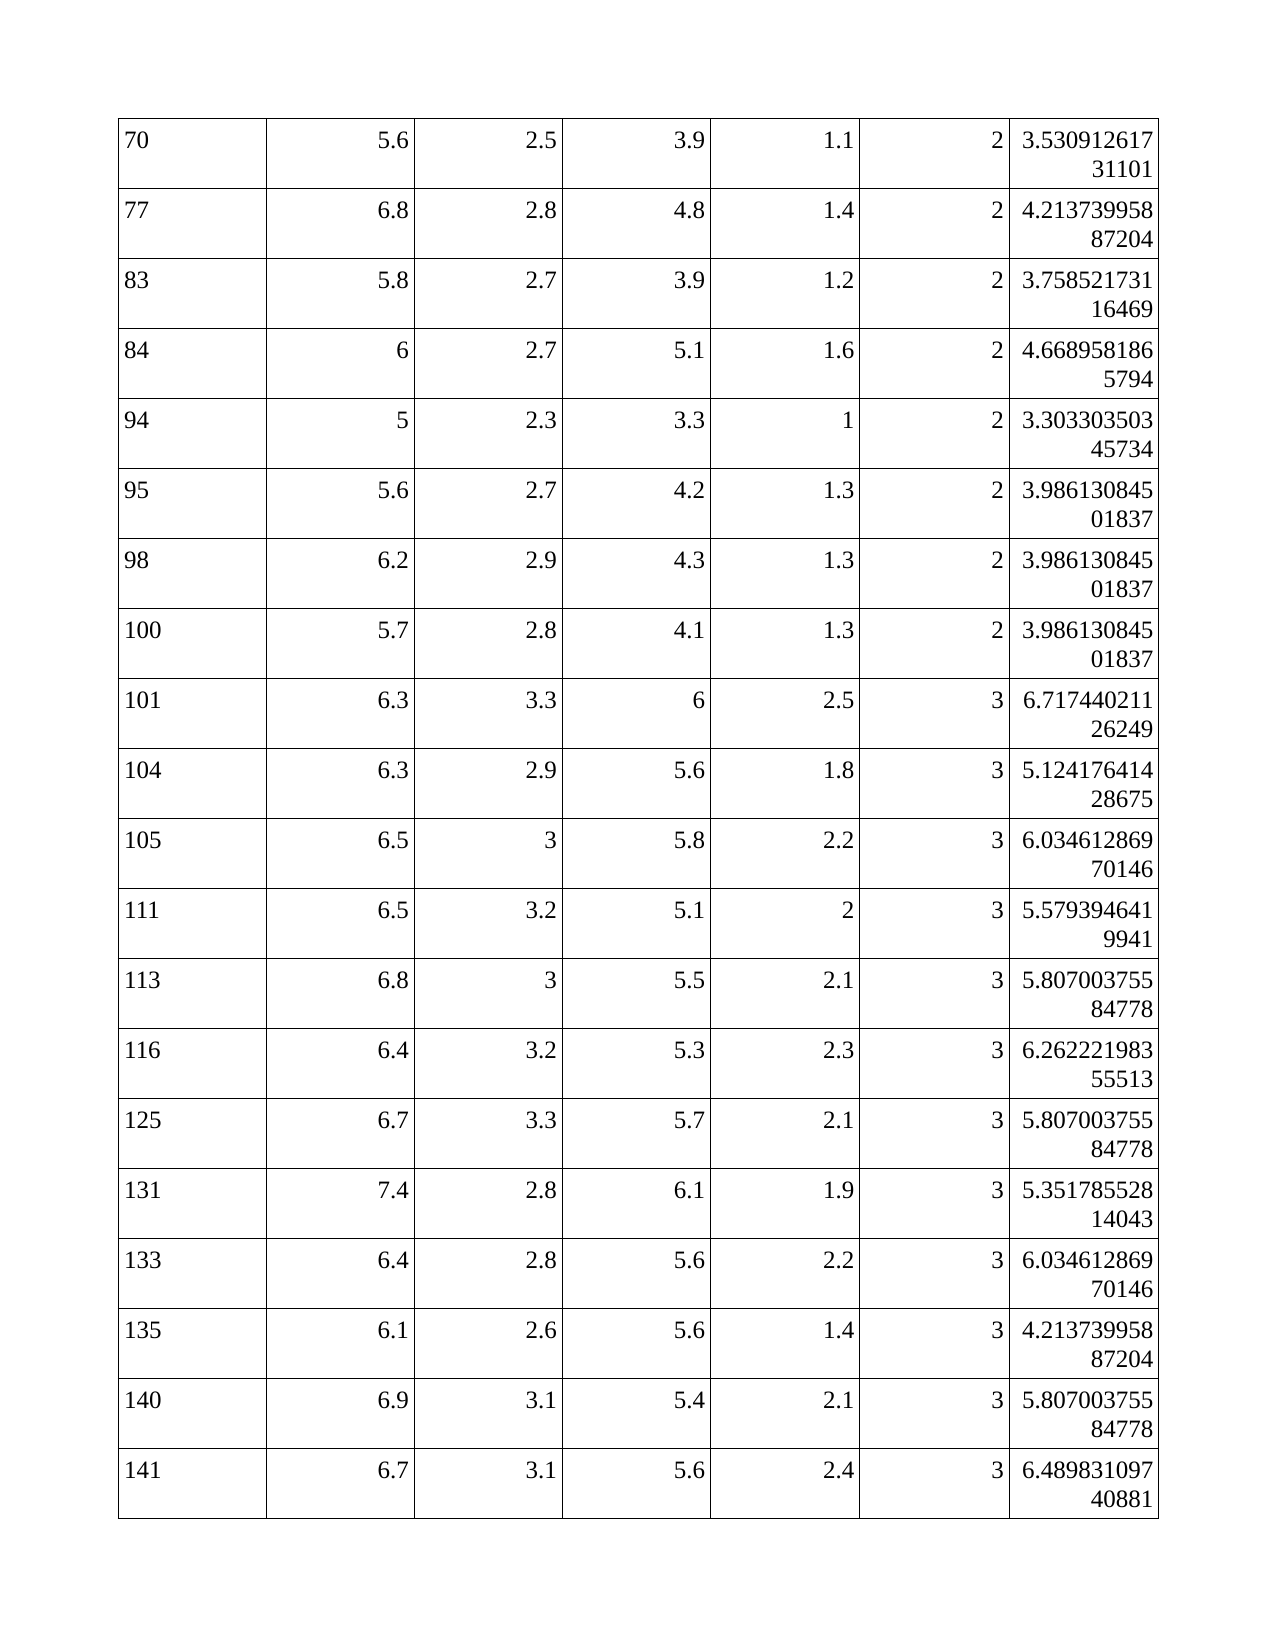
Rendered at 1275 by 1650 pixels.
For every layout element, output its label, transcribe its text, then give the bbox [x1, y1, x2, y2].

table_cell 2.1 [711, 959, 859, 1028]
table_cell 3 [860, 1169, 1009, 1238]
table_cell 6.48983109740881 [1010, 1449, 1158, 1518]
table_cell 5.7 [267, 609, 414, 678]
table_cell 3.3 [415, 679, 562, 748]
table_cell 1.4 [711, 1309, 859, 1378]
table_cell 2 [860, 329, 1009, 398]
table_cell 2 [860, 469, 1009, 538]
table_cell 2.1 [711, 1379, 859, 1448]
table_cell 2.3 [711, 1029, 859, 1098]
table_cell 5.4 [563, 1379, 710, 1448]
table_cell 2.9 [415, 539, 562, 608]
table_cell 6 [563, 679, 710, 748]
table_cell 3.1 [415, 1379, 562, 1448]
table_cell 100 [119, 609, 266, 678]
table_cell 83 [119, 259, 266, 328]
table_cell 5.3 [563, 1029, 710, 1098]
table_cell 5.35178552814043 [1010, 1169, 1158, 1238]
table_cell 95 [119, 469, 266, 538]
table_cell 6.03461286970146 [1010, 819, 1158, 888]
table_cell 6.71744021126249 [1010, 679, 1158, 748]
table_cell 3 [860, 1309, 1009, 1378]
table_cell 7.4 [267, 1169, 414, 1238]
table_cell 2 [860, 539, 1009, 608]
table_cell 2.8 [415, 609, 562, 678]
table_cell 6.2 [267, 539, 414, 608]
table_cell 6 [267, 329, 414, 398]
table_cell 5 [267, 399, 414, 468]
table_cell 2.8 [415, 1239, 562, 1308]
table_cell 131 [119, 1169, 266, 1238]
table_cell 6.26222198355513 [1010, 1029, 1158, 1098]
table_cell 2.8 [415, 189, 562, 258]
table_cell 3.3 [563, 399, 710, 468]
table_cell 5.1 [563, 329, 710, 398]
table_cell 2 [860, 189, 1009, 258]
table_cell 5.8 [563, 819, 710, 888]
table_cell 3.98613084501837 [1010, 539, 1158, 608]
table_cell 4.6689581865794 [1010, 329, 1158, 398]
table_cell 5.80700375584778 [1010, 1099, 1158, 1168]
table_cell 6.7 [267, 1449, 414, 1518]
table_cell 5.5 [563, 959, 710, 1028]
table_cell 3.98613084501837 [1010, 609, 1158, 678]
table_cell 3 [860, 1099, 1009, 1168]
table_cell 2.7 [415, 259, 562, 328]
table_cell 140 [119, 1379, 266, 1448]
table_cell 113 [119, 959, 266, 1028]
table_cell 2 [860, 399, 1009, 468]
table_cell 6.5 [267, 889, 414, 958]
table_cell 1.3 [711, 539, 859, 608]
table_cell 5.5793946419941 [1010, 889, 1158, 958]
table_cell 4.8 [563, 189, 710, 258]
table_cell 6.5 [267, 819, 414, 888]
table_cell 3.9 [563, 119, 710, 188]
table_cell 5.6 [563, 749, 710, 818]
table_cell 1.2 [711, 259, 859, 328]
table_cell 77 [119, 189, 266, 258]
table_cell 116 [119, 1029, 266, 1098]
table_cell 2.5 [415, 119, 562, 188]
table_cell 5.8 [267, 259, 414, 328]
table_cell 1.1 [711, 119, 859, 188]
table_cell 111 [119, 889, 266, 958]
table_cell 6.1 [267, 1309, 414, 1378]
table_cell 3 [860, 1379, 1009, 1448]
table_cell 125 [119, 1099, 266, 1168]
table_cell 2 [711, 889, 859, 958]
table_cell 5.6 [563, 1449, 710, 1518]
table_cell 3.53091261731101 [1010, 119, 1158, 188]
table_cell 3.1 [415, 1449, 562, 1518]
table_cell 6.3 [267, 679, 414, 748]
table_cell 2.4 [711, 1449, 859, 1518]
table_cell 2.8 [415, 1169, 562, 1238]
table_cell 1.8 [711, 749, 859, 818]
table_cell 1.9 [711, 1169, 859, 1238]
table_cell 94 [119, 399, 266, 468]
table_cell 3.30330350345734 [1010, 399, 1158, 468]
table_cell 3.9 [563, 259, 710, 328]
table_cell 6.9 [267, 1379, 414, 1448]
table_cell 1.3 [711, 609, 859, 678]
table_cell 2.5 [711, 679, 859, 748]
table_cell 1 [711, 399, 859, 468]
table_cell 3 [860, 1239, 1009, 1308]
table_cell 2.1 [711, 1099, 859, 1168]
table_cell 3 [415, 959, 562, 1028]
table_cell 133 [119, 1239, 266, 1308]
table_cell 6.8 [267, 959, 414, 1028]
table_cell 3 [415, 819, 562, 888]
table_cell 3.98613084501837 [1010, 469, 1158, 538]
table_cell 3 [860, 1449, 1009, 1518]
table_cell 141 [119, 1449, 266, 1518]
table_cell 6.4 [267, 1029, 414, 1098]
table_cell 3 [860, 889, 1009, 958]
table_cell 6.8 [267, 189, 414, 258]
table_cell 3.2 [415, 1029, 562, 1098]
table_cell 135 [119, 1309, 266, 1378]
table_cell 1.6 [711, 329, 859, 398]
table_cell 2.7 [415, 329, 562, 398]
table_cell 5.1 [563, 889, 710, 958]
table_cell 5.6 [267, 119, 414, 188]
table_cell 6.03461286970146 [1010, 1239, 1158, 1308]
table_cell 3 [860, 749, 1009, 818]
table_cell 4.3 [563, 539, 710, 608]
table_cell 5.6 [563, 1309, 710, 1378]
table_cell 6.1 [563, 1169, 710, 1238]
table_cell 104 [119, 749, 266, 818]
table_cell 3 [860, 1029, 1009, 1098]
table_cell 6.7 [267, 1099, 414, 1168]
table_cell 101 [119, 679, 266, 748]
table_cell 3 [860, 959, 1009, 1028]
table_cell 1.3 [711, 469, 859, 538]
table_cell 2.6 [415, 1309, 562, 1378]
table_cell 6.3 [267, 749, 414, 818]
table_cell 5.80700375584778 [1010, 1379, 1158, 1448]
table_cell 6.4 [267, 1239, 414, 1308]
table_cell 2.2 [711, 1239, 859, 1308]
table_cell 2 [860, 609, 1009, 678]
table_cell 4.21373995887204 [1010, 189, 1158, 258]
table_cell 5.12417641428675 [1010, 749, 1158, 818]
table_cell 84 [119, 329, 266, 398]
table_cell 3.3 [415, 1099, 562, 1168]
table_cell 4.21373995887204 [1010, 1309, 1158, 1378]
table_cell 70 [119, 119, 266, 188]
table_cell 3 [860, 679, 1009, 748]
table_cell 2.2 [711, 819, 859, 888]
table_cell 2 [860, 119, 1009, 188]
table_cell 2 [860, 259, 1009, 328]
table_cell 98 [119, 539, 266, 608]
table_cell 3.75852173116469 [1010, 259, 1158, 328]
table_cell 5.80700375584778 [1010, 959, 1158, 1028]
table_cell 4.1 [563, 609, 710, 678]
table_cell 105 [119, 819, 266, 888]
table_cell 5.6 [267, 469, 414, 538]
table_cell 5.6 [563, 1239, 710, 1308]
table_cell 3.2 [415, 889, 562, 958]
table_cell 2.7 [415, 469, 562, 538]
table_cell 4.2 [563, 469, 710, 538]
table_cell 2.9 [415, 749, 562, 818]
table_cell 5.7 [563, 1099, 710, 1168]
table_cell 1.4 [711, 189, 859, 258]
table_cell 3 [860, 819, 1009, 888]
table_cell 2.3 [415, 399, 562, 468]
